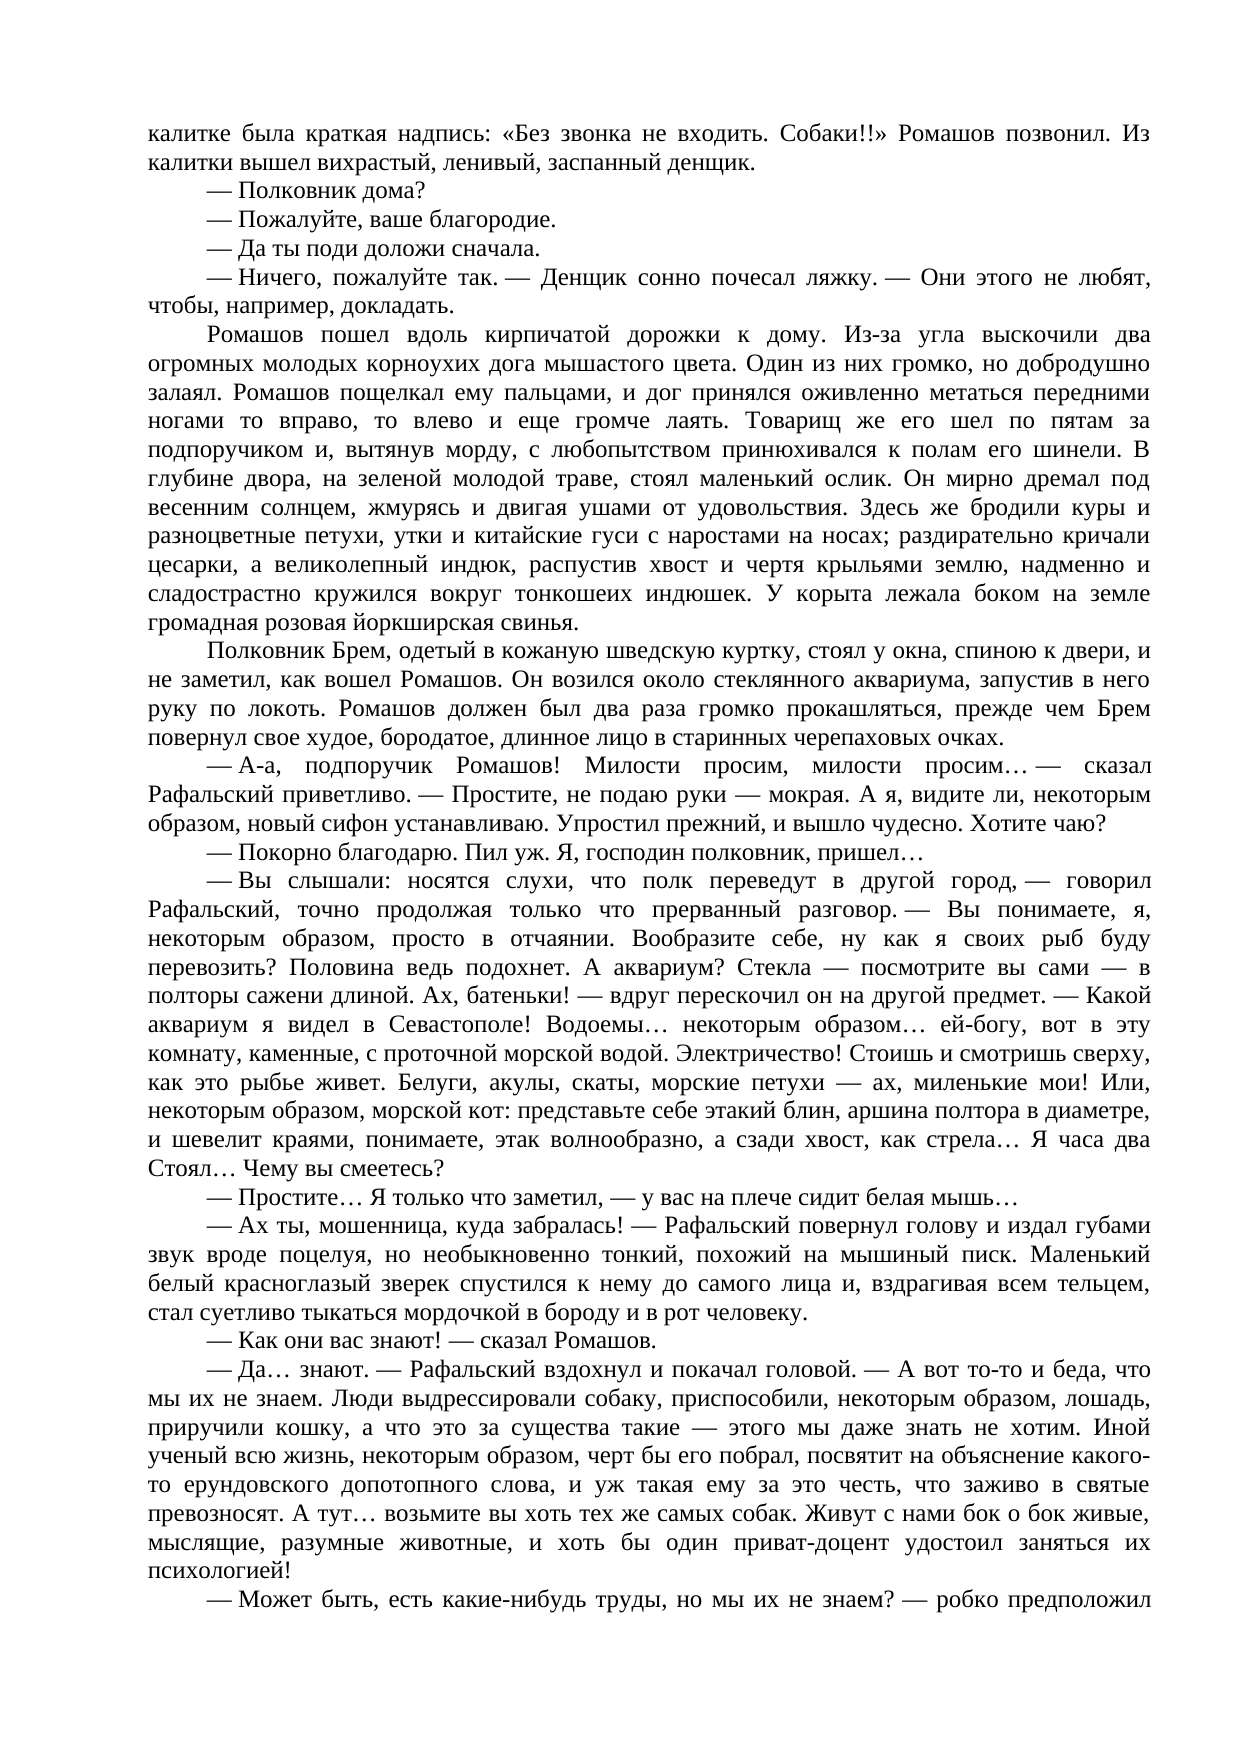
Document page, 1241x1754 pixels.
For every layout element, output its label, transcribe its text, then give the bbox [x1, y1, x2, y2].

text — А-а, подпоручик Ромашов! Милости просим, милости просим… — сказал Рафальский приветливо. — Простите, не подаю руки — мокрая. А я, видите ли, некоторым образом, новый сифон устанавливаю. Упростил прежний, и вышло чудесно. Хотите чаю? [148, 751, 1152, 837]
text — Да ты поди доложи сначала. [148, 233, 1152, 262]
text — Ничего, пожалуйте так. — Денщик сонно почесал ляжку. — Они этого не любят, чтобы, например, докладать. [148, 262, 1152, 319]
text калитке была краткая надпись: «Без звонка не входить. Собаки!!» Ромашов позвонил. Из калитки вышел вихрастый, ленивый, заспанный денщик. [148, 118, 1152, 176]
text — Да… знают. — Рафальский вздохнул и покачал головой. — А вот то-то и беда, что мы их не знаем. Люди выдрессировали собаку, приспособили, некоторым образом, лошадь, приручили кошку, а что это за существа такие — этого мы даже знать не хотим. Иной ученый всю жизнь, некоторым образом, черт бы его побрал, посвятит на объяснение какого-то ерундовского допотопного слова, и уж такая ему за это честь, что заживо в святые превозносят. А тут… возьмите вы хоть тех же самых собак. Живут с нами бок о бок живые, мыслящие, разумные животные, и хоть бы один приват-доцент удостоил заняться их психологией! [148, 1354, 1152, 1584]
text — Ах ты, мошенница, куда забралась! — Рафальский повернул голову и издал губами звук вроде поцелуя, но необыкновенно тонкий, похожий на мышиный писк. Маленький белый красноглазый зверек спустился к нему до самого лица и, вздрагивая всем тельцем, стал суетливо тыкаться мордочкой в бороду и в рот человеку. [148, 1211, 1152, 1326]
text — Как они вас знают! — сказал Ромашов. [148, 1326, 1152, 1354]
text — Вы слышали: носятся слухи, что полк переведут в другой город, — говорил Рафальский, точно продолжая только что прерванный разговор. — Вы понимаете, я, некоторым образом, просто в отчаянии. Вообразите себе, ну как я своих рыб буду перевозить? Половина ведь подохнет. А аквариум? Стекла — посмотрите вы сами — в полторы сажени длиной. Ах, батеньки! — вдруг перескочил он на другой предмет. — Какой аквариум я видел в Севастополе! Водоемы… некоторым образом… ей-богу, вот в эту комнату, каменные, с проточной морской водой. Электричество! Стоишь и смотришь сверху, как это рыбье живет. Белуги, акулы, скаты, морские петухи — ах, миленькие мои! Или, некоторым образом, морской кот: представьте себе этакий блин, аршина полтора в диаметре, и шевелит краями, понимаете, этак волнообразно, а сзади хвост, как стрела… Я часа два Стоял… Чему вы смеетесь? [148, 866, 1152, 1182]
text Ромашов пошел вдоль кирпичатой дорожки к дому. Из-за угла выскочили два огромных молодых корноухих дога мышастого цвета. Один из них громко, но добродушно залаял. Ромашов пощелкал ему пальцами, и дог принялся оживленно метаться передними ногами то вправо, то влево и еще громче лаять. Товарищ же его шел по пятам за подпоручиком и, вытянув морду, с любопытством принюхивался к полам его шинели. В глубине двора, на зеленой молодой траве, стоял маленький ослик. Он мирно дремал под весенним солнцем, жмурясь и двигая ушами от удовольствия. Здесь же бродили куры и разноцветные петухи, утки и китайские гуси с наростами на носах; раздирательно кричали цесарки, а великолепный индюк, распустив хвост и чертя крыльями землю, надменно и сладострастно кружился вокруг тонкошеих индюшек. У корыта лежала боком на земле громадная розовая йоркширская свинья. [148, 319, 1152, 636]
text Полковник Брем, одетый в кожаную шведскую куртку, стоял у окна, спиною к двери, и не заметил, как вошел Ромашов. Он возился около стеклянного аквариума, запустив в него руку по локоть. Ромашов должен был два раза громко прокашляться, прежде чем Брем повернул свое худое, бородатое, длинное лицо в старинных черепаховых очках. [148, 636, 1152, 751]
text — Полковник дома? [148, 176, 1152, 204]
text — Покорно благодарю. Пил уж. Я, господин полковник, пришел… [148, 837, 1152, 866]
text — Может быть, есть какие-нибудь труды, но мы их не знаем? — робко предположил [148, 1584, 1152, 1613]
text — Простите… Я только что заметил, — у вас на плече сидит белая мышь… [148, 1182, 1152, 1211]
text — Пожалуйте, ваше благородие. [148, 204, 1152, 233]
